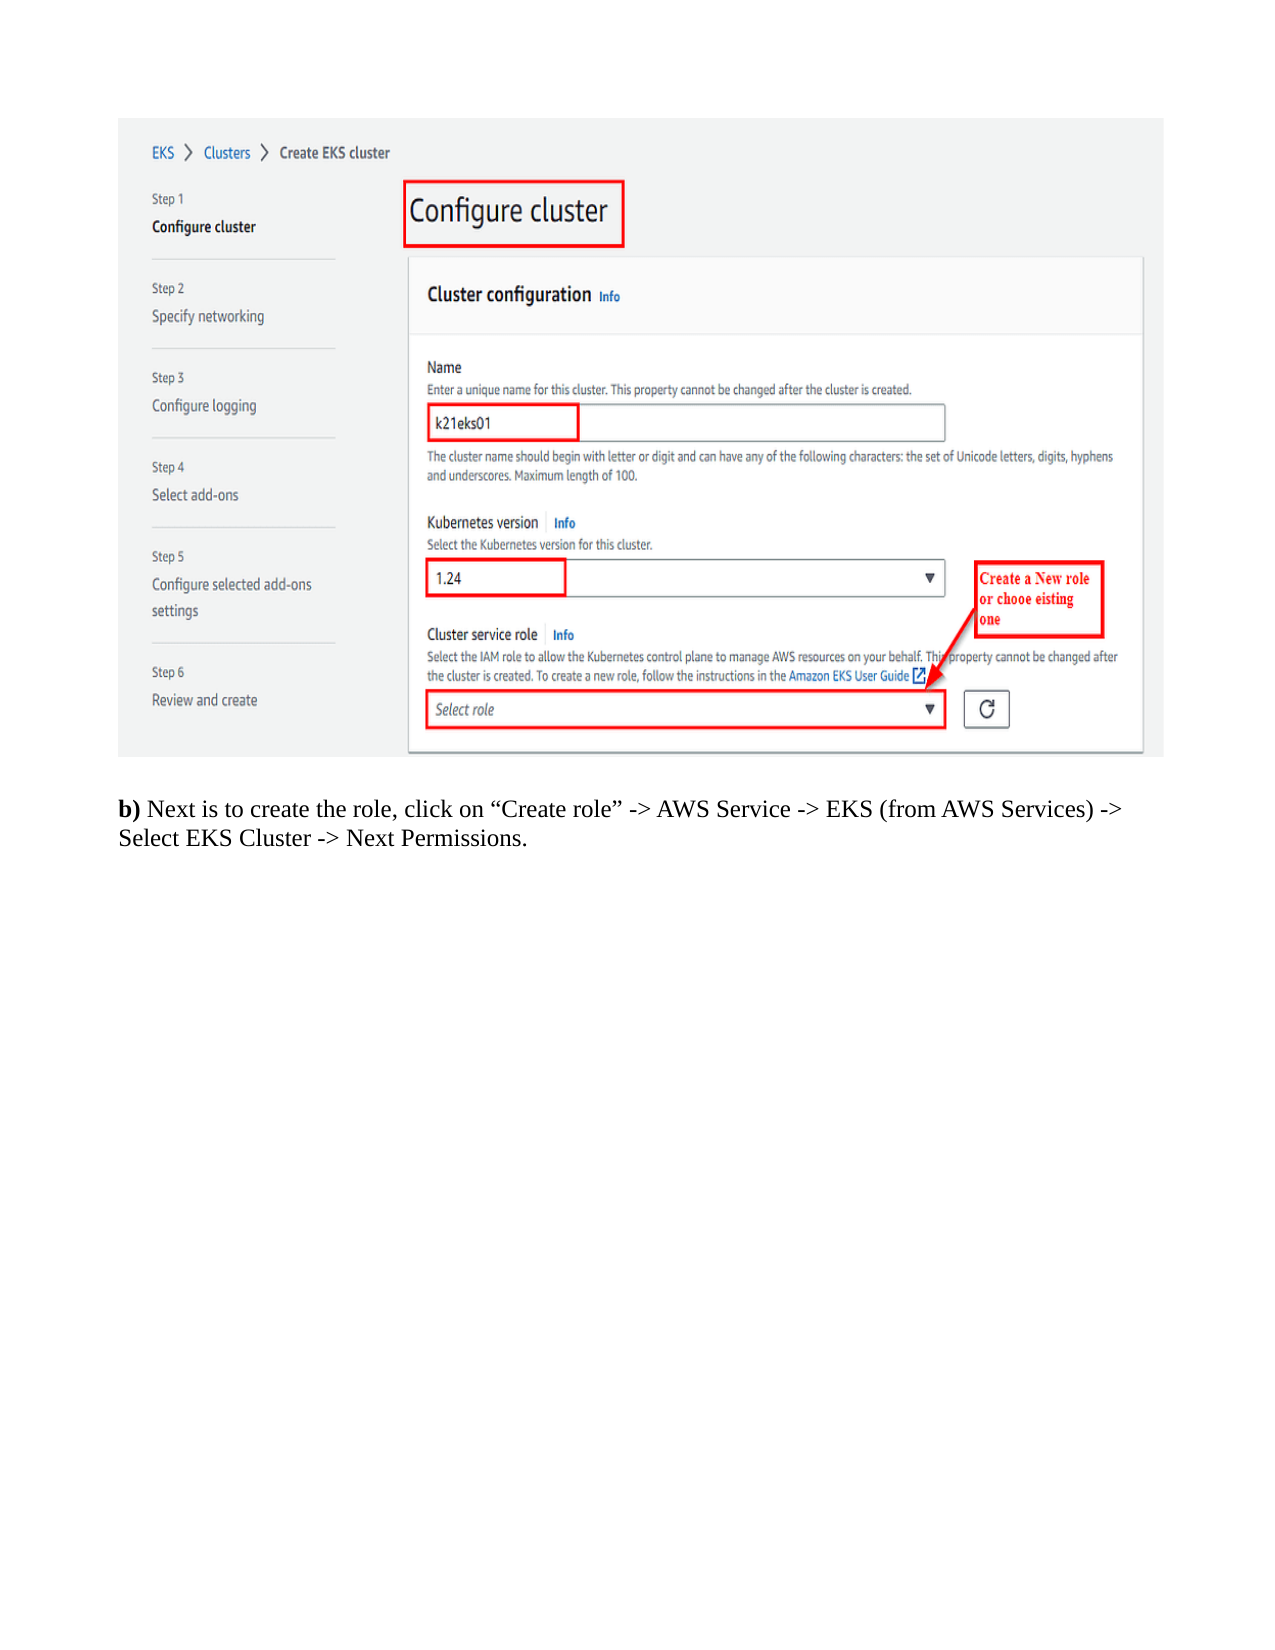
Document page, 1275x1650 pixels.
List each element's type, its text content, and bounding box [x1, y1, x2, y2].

picture [118, 118, 1164, 757]
text b) Next is to create the role, click on “Create role” -> AWS Service -> EKS (from AWS Services) -> Select EKS Cluster -> Next Permissions. [118, 794, 1157, 852]
